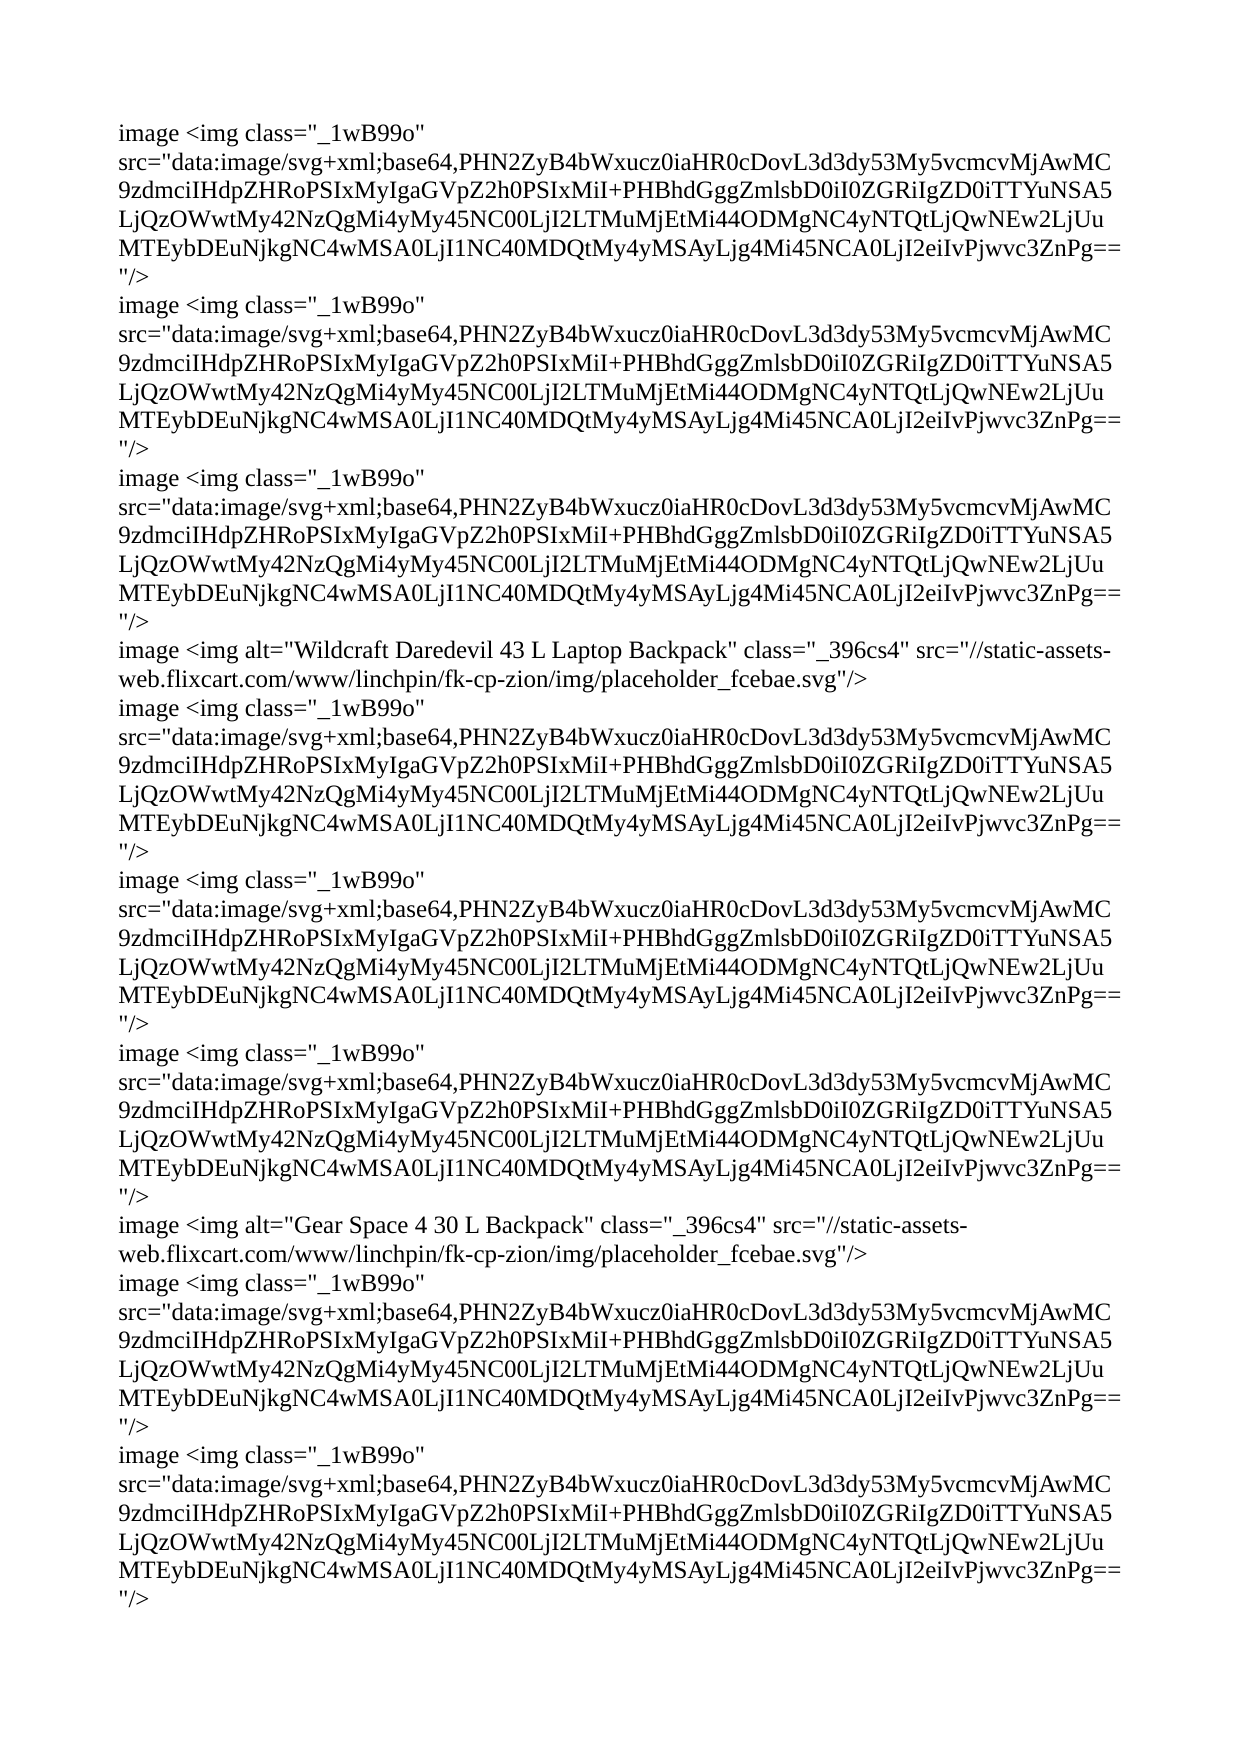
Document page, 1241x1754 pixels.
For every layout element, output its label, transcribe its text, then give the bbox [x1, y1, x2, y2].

text image <img class="_1wB99o" src="data:image/svg+xml;base64,PHN2ZyB4bWxucz0iaHR0cDovL3d3dy53My5vcmcvMjAwMC9zdmciIHdpZHRoPSIxMyIgaGVpZ2h0PSIxMiI+PHBhdGggZmlsbD0iI0ZGRiIgZD0iTTYuNSA5LjQzOWwtMy42NzQgMi4yMy45NC00LjI2LTMuMjEtMi44ODMgNC4yNTQtLjQwNEw2LjUuMTEybDEuNjkgNC4wMSA0LjI1NC40MDQtMy4yMSAyLjg4Mi45NCA0LjI2eiIvPjwvc3ZnPg=="/> [118, 1441, 1122, 1613]
text image <img class="_1wB99o" src="data:image/svg+xml;base64,PHN2ZyB4bWxucz0iaHR0cDovL3d3dy53My5vcmcvMjAwMC9zdmciIHdpZHRoPSIxMyIgaGVpZ2h0PSIxMiI+PHBhdGggZmlsbD0iI0ZGRiIgZD0iTTYuNSA5LjQzOWwtMy42NzQgMi4yMy45NC00LjI2LTMuMjEtMi44ODMgNC4yNTQtLjQwNEw2LjUuMTEybDEuNjkgNC4wMSA0LjI1NC40MDQtMy4yMSAyLjg4Mi45NCA0LjI2eiIvPjwvc3ZnPg=="/> [118, 291, 1122, 463]
text image <img class="_1wB99o" src="data:image/svg+xml;base64,PHN2ZyB4bWxucz0iaHR0cDovL3d3dy53My5vcmcvMjAwMC9zdmciIHdpZHRoPSIxMyIgaGVpZ2h0PSIxMiI+PHBhdGggZmlsbD0iI0ZGRiIgZD0iTTYuNSA5LjQzOWwtMy42NzQgMi4yMy45NC00LjI2LTMuMjEtMi44ODMgNC4yNTQtLjQwNEw2LjUuMTEybDEuNjkgNC4wMSA0LjI1NC40MDQtMy4yMSAyLjg4Mi45NCA0LjI2eiIvPjwvc3ZnPg=="/> [118, 118, 1122, 291]
text image <img class="_1wB99o" src="data:image/svg+xml;base64,PHN2ZyB4bWxucz0iaHR0cDovL3d3dy53My5vcmcvMjAwMC9zdmciIHdpZHRoPSIxMyIgaGVpZ2h0PSIxMiI+PHBhdGggZmlsbD0iI0ZGRiIgZD0iTTYuNSA5LjQzOWwtMy42NzQgMi4yMy45NC00LjI2LTMuMjEtMi44ODMgNC4yNTQtLjQwNEw2LjUuMTEybDEuNjkgNC4wMSA0LjI1NC40MDQtMy4yMSAyLjg4Mi45NCA0LjI2eiIvPjwvc3ZnPg=="/> [118, 463, 1122, 636]
text image <img class="_1wB99o" src="data:image/svg+xml;base64,PHN2ZyB4bWxucz0iaHR0cDovL3d3dy53My5vcmcvMjAwMC9zdmciIHdpZHRoPSIxMyIgaGVpZ2h0PSIxMiI+PHBhdGggZmlsbD0iI0ZGRiIgZD0iTTYuNSA5LjQzOWwtMy42NzQgMi4yMy45NC00LjI2LTMuMjEtMi44ODMgNC4yNTQtLjQwNEw2LjUuMTEybDEuNjkgNC4wMSA0LjI1NC40MDQtMy4yMSAyLjg4Mi45NCA0LjI2eiIvPjwvc3ZnPg=="/> [118, 1268, 1122, 1441]
text image <img class="_1wB99o" src="data:image/svg+xml;base64,PHN2ZyB4bWxucz0iaHR0cDovL3d3dy53My5vcmcvMjAwMC9zdmciIHdpZHRoPSIxMyIgaGVpZ2h0PSIxMiI+PHBhdGggZmlsbD0iI0ZGRiIgZD0iTTYuNSA5LjQzOWwtMy42NzQgMi4yMy45NC00LjI2LTMuMjEtMi44ODMgNC4yNTQtLjQwNEw2LjUuMTEybDEuNjkgNC4wMSA0LjI1NC40MDQtMy4yMSAyLjg4Mi45NCA0LjI2eiIvPjwvc3ZnPg=="/> [118, 1038, 1122, 1211]
text image <img class="_1wB99o" src="data:image/svg+xml;base64,PHN2ZyB4bWxucz0iaHR0cDovL3d3dy53My5vcmcvMjAwMC9zdmciIHdpZHRoPSIxMyIgaGVpZ2h0PSIxMiI+PHBhdGggZmlsbD0iI0ZGRiIgZD0iTTYuNSA5LjQzOWwtMy42NzQgMi4yMy45NC00LjI2LTMuMjEtMi44ODMgNC4yNTQtLjQwNEw2LjUuMTEybDEuNjkgNC4wMSA0LjI1NC40MDQtMy4yMSAyLjg4Mi45NCA0LjI2eiIvPjwvc3ZnPg=="/> [118, 866, 1122, 1038]
text image <img alt="Wildcraft Daredevil 43 L Laptop Backpack" class="_396cs4" src="//static-assets-web.flixcart.com/www/linchpin/fk-cp-zion/img/placeholder_fcebae.svg"/> [118, 636, 1122, 693]
text image <img class="_1wB99o" src="data:image/svg+xml;base64,PHN2ZyB4bWxucz0iaHR0cDovL3d3dy53My5vcmcvMjAwMC9zdmciIHdpZHRoPSIxMyIgaGVpZ2h0PSIxMiI+PHBhdGggZmlsbD0iI0ZGRiIgZD0iTTYuNSA5LjQzOWwtMy42NzQgMi4yMy45NC00LjI2LTMuMjEtMi44ODMgNC4yNTQtLjQwNEw2LjUuMTEybDEuNjkgNC4wMSA0LjI1NC40MDQtMy4yMSAyLjg4Mi45NCA0LjI2eiIvPjwvc3ZnPg=="/> [118, 693, 1122, 866]
text image <img alt="Gear Space 4 30 L Backpack" class="_396cs4" src="//static-assets-web.flixcart.com/www/linchpin/fk-cp-zion/img/placeholder_fcebae.svg"/> [118, 1211, 1122, 1268]
